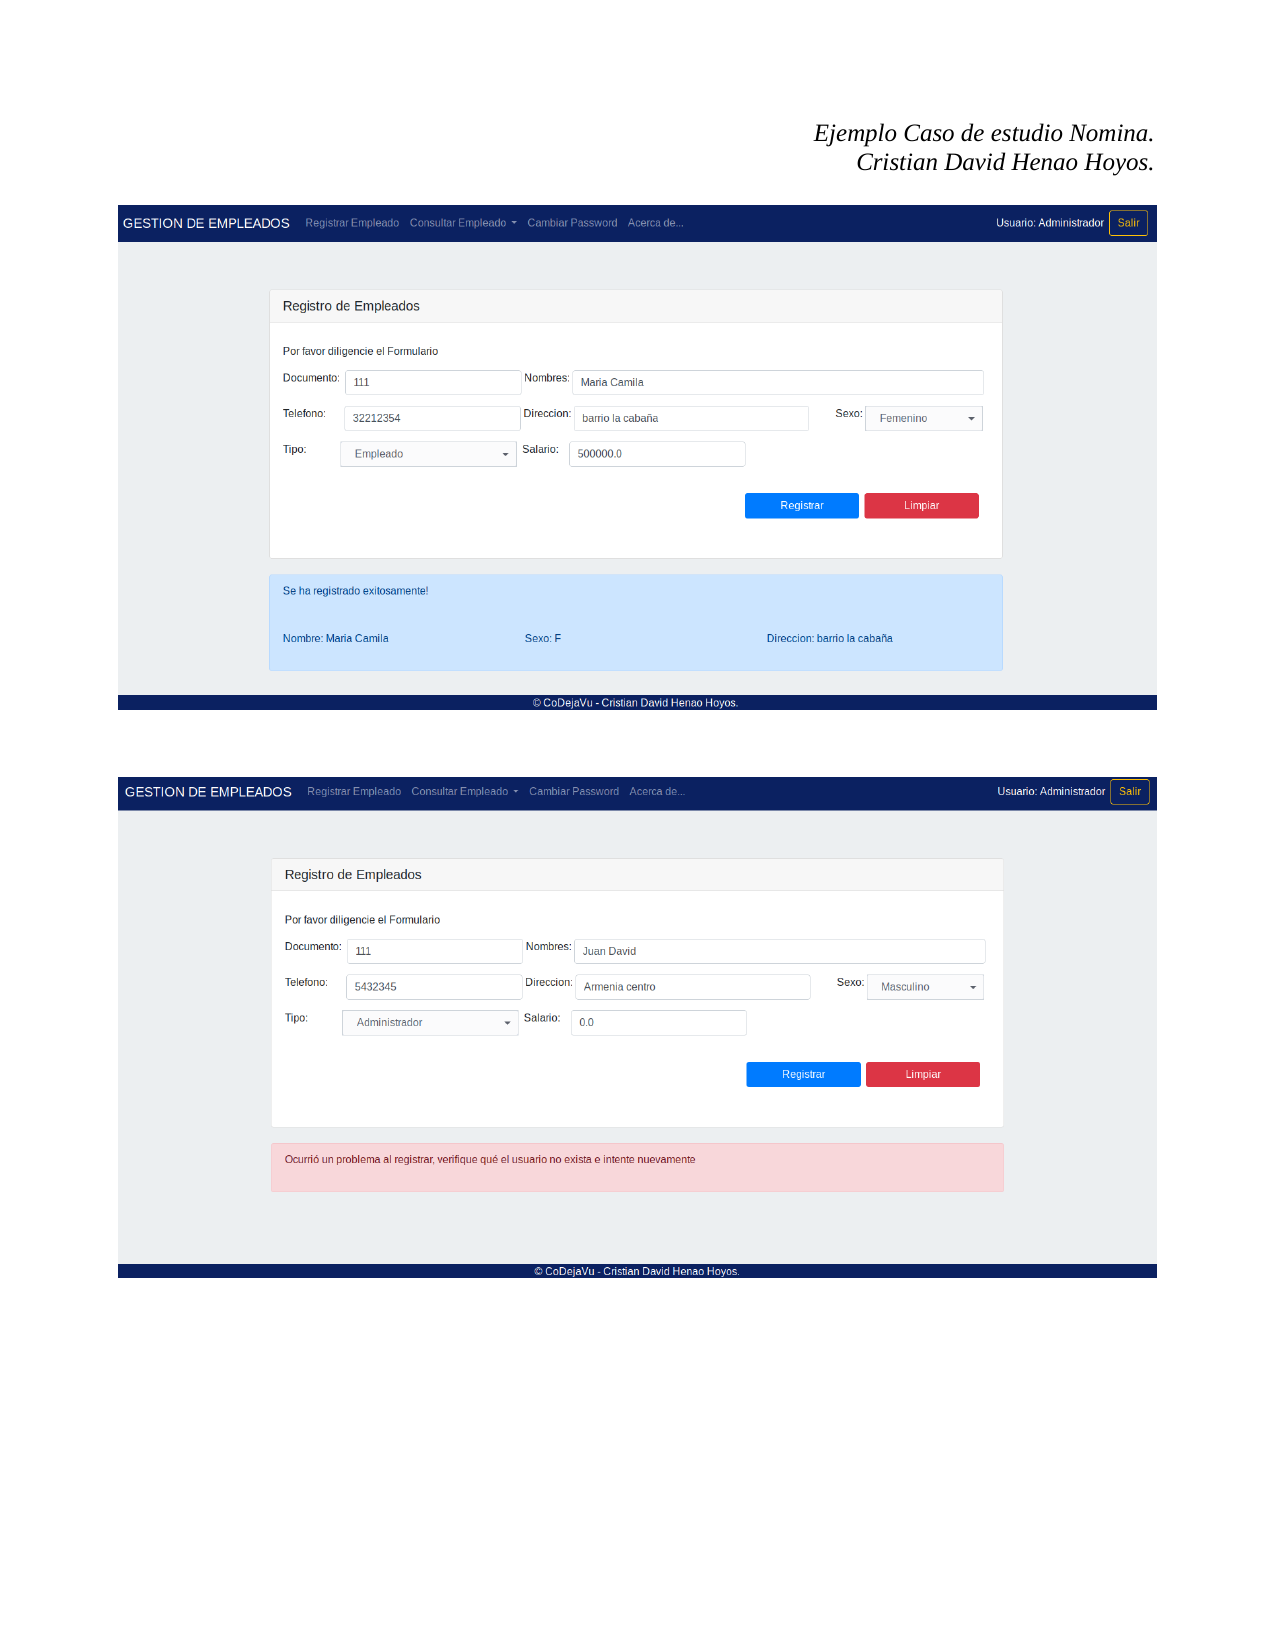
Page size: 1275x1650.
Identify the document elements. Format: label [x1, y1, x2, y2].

picture [118, 205, 1157, 710]
picture [118, 777, 1157, 1278]
